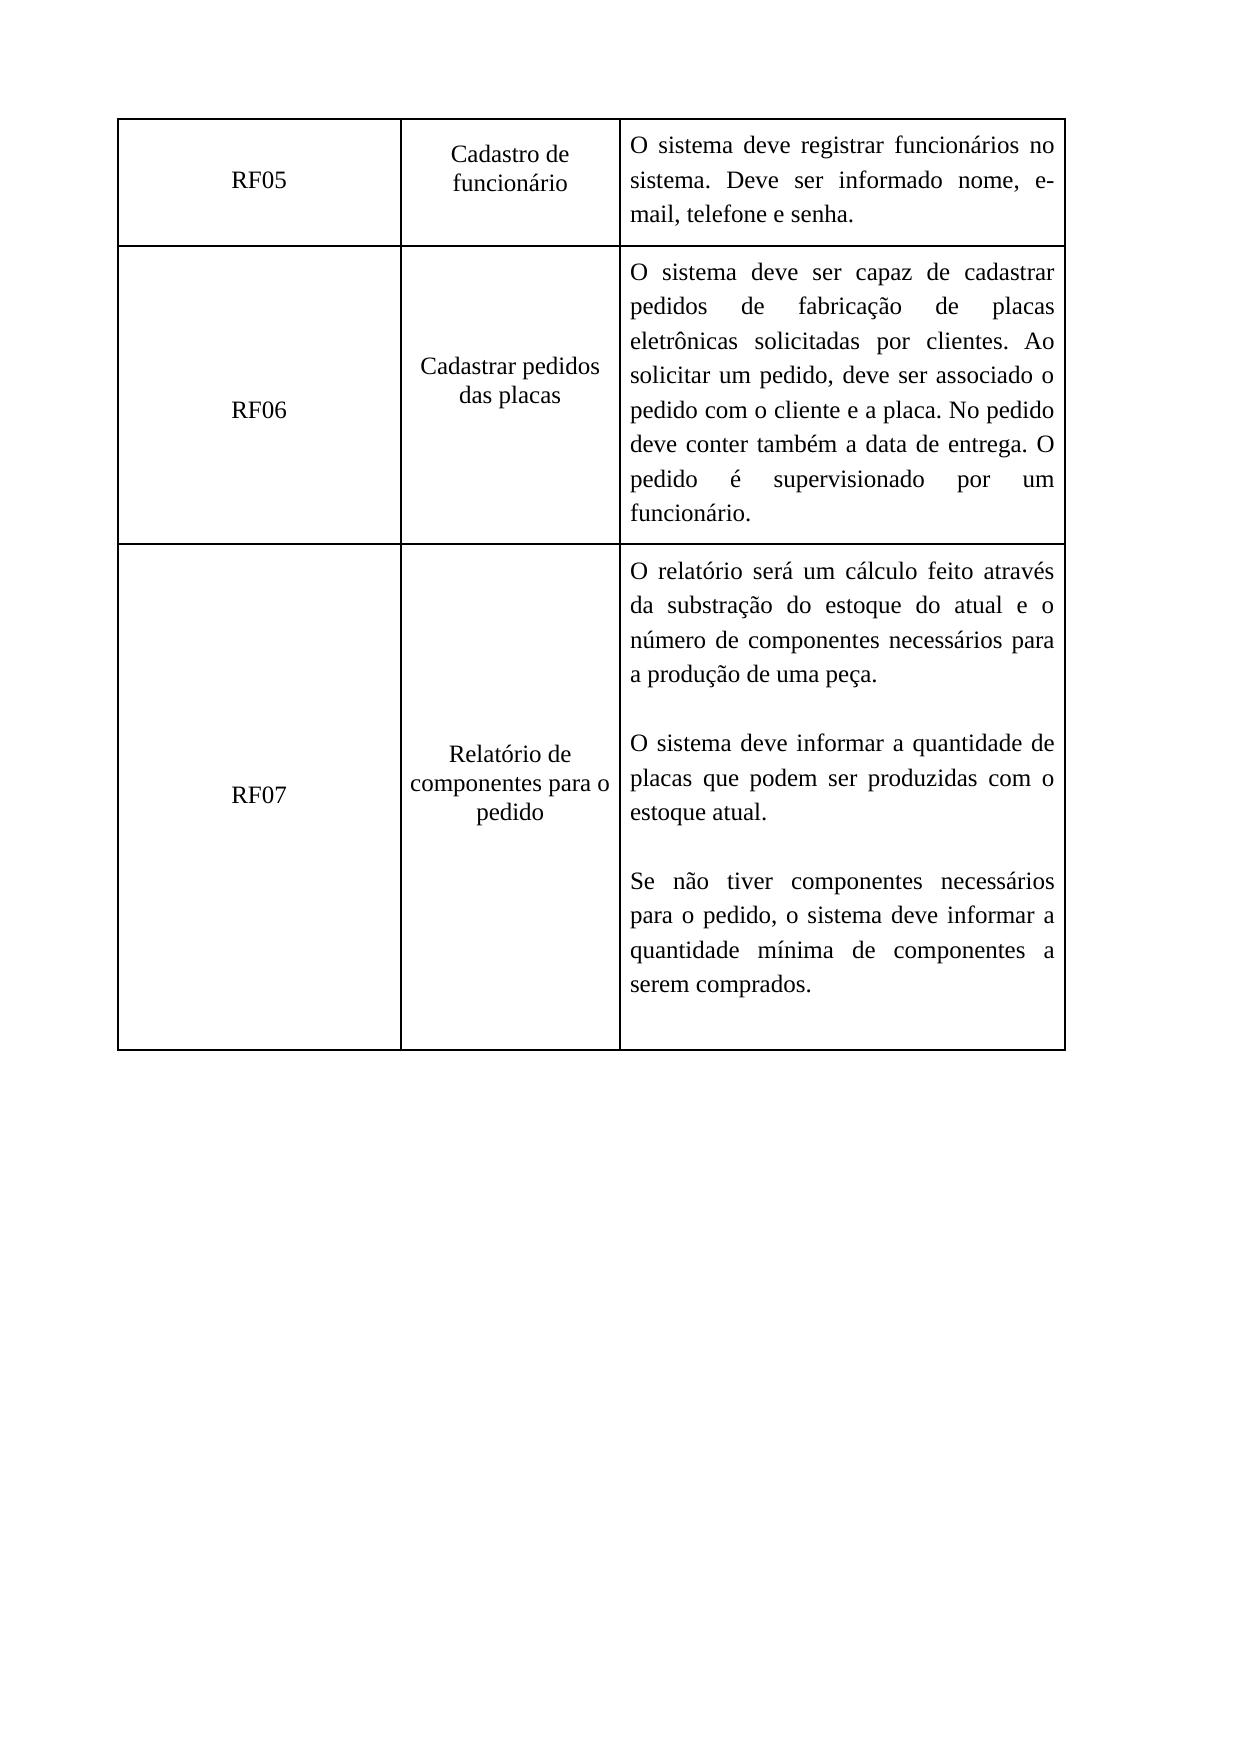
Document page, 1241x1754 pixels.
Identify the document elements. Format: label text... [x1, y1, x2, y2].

table_cell RF05 [119, 120, 400, 244]
table_cell RF06 [119, 247, 400, 543]
table_cell Cadastro de funcionário [402, 120, 619, 244]
table_cell Relatório de componentes para o pedido [402, 545, 619, 1049]
table_cell O sistema deve ser capaz de cadastrar pedidos de fabricação de placas eletrônicas solicitadas por clientes. Ao solicitar um pedido, deve ser associado o pedido com o cliente e a placa. No pedido deve conter também a data de entrega. O pedido é supervisionado por um funcionário. [621, 247, 1064, 543]
table_cell O sistema deve registrar funcionários no sistema. Deve ser informado nome, e-mail, telefone e senha. [621, 120, 1064, 244]
table_cell O relatório será um cálculo feito através da substração do estoque do atual e o número de componentes necessários para a produção de uma peça. O sistema deve informar a quantidade de placas que podem ser produzidas com o estoque atual. Se não tiver componentes necessários para o pedido, o sistema deve informar a quantidade mínima de componentes a serem comprados. [621, 545, 1064, 1049]
table_cell RF07 [119, 545, 400, 1049]
table_cell Cadastrar pedidos das placas [402, 247, 619, 543]
